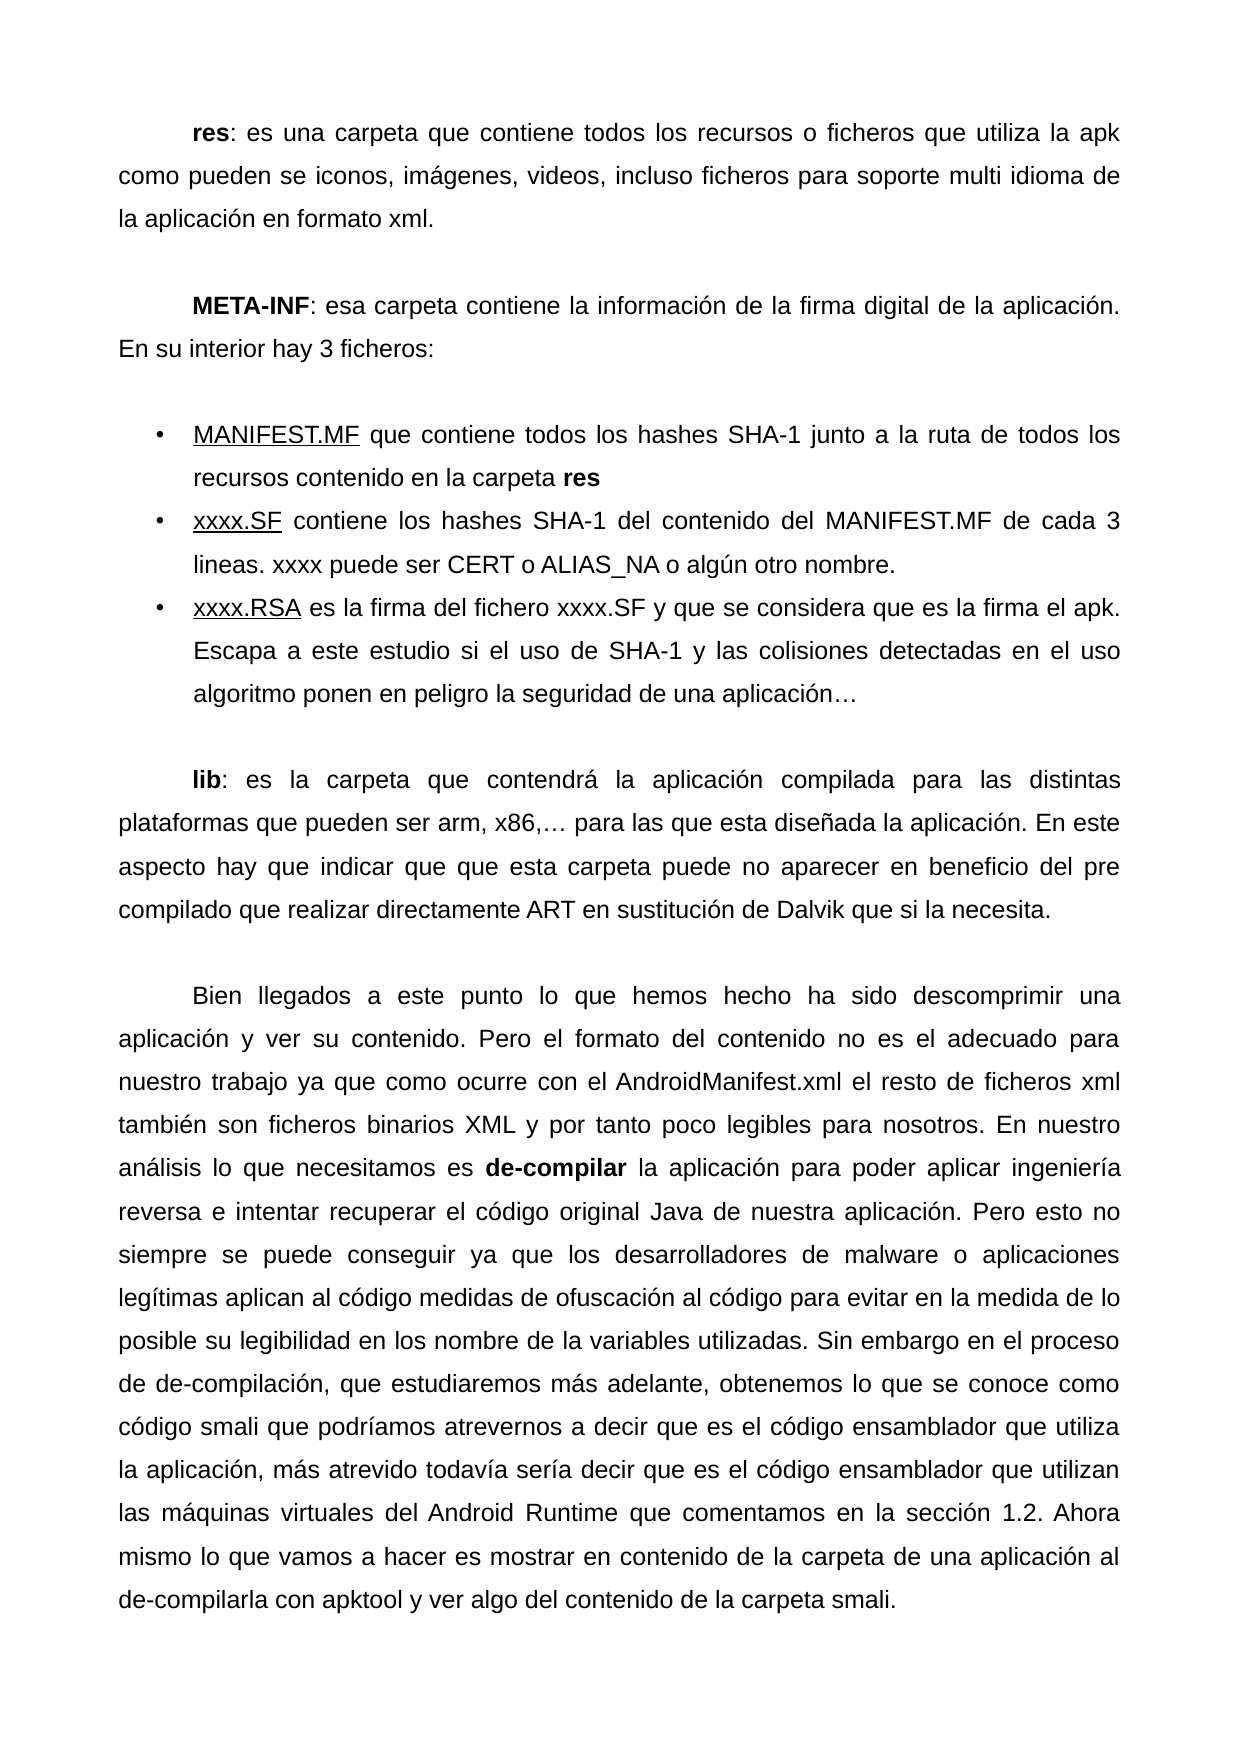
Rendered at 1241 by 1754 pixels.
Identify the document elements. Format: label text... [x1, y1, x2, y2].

text lib: es la carpeta que contendrá la aplicación compilada para las distintas plataformas que pueden ser arm, x86,… para las que esta diseñada la aplicación. En este aspecto hay que indicar que que esta carpeta puede no aparecer en beneficio del pre compilado que realizar directamente ART en sustitución de Dalvik que si la necesita. [118, 765, 1122, 923]
text Bien llegados a este punto lo que hemos hecho ha sido descomprimir una aplicación y ver su contenido. Pero el formato del contenido no es el adecuado para nuestro trabajo ya que como ocurre con el AndroidManifest.xml el resto de ficheros xml también son ficheros binarios XML y por tanto poco legibles para nosotros. En nuestro análisis lo que necesitamos es de-compilar la aplicación para poder aplicar ingeniería reversa e intentar recuperar el código original Java de nuestra aplicación. Pero esto no siempre se puede conseguir ya que los desarrolladores de malware o aplicaciones legítimas aplican al código medidas de ofuscación al código para evitar en la medida de lo posible su legibilidad en los nombre de la variables utilizadas. Sin embargo en el proceso de de-compilación, que estudiaremos más adelante, obtenemos lo que se conoce como código smali que podríamos atrevernos a decir que es el código ensamblador que utiliza la aplicación, más atrevido todavía sería decir que es el código ensamblador que utilizan las máquinas virtuales del Android Runtime que comentamos en la sección 1.2. Ahora mismo lo que vamos a hacer es mostrar en contenido de la carpeta de una aplicación al de-compilarla con apktool y ver algo del contenido de la carpeta smali. [118, 981, 1122, 1613]
list MANIFEST.MF que contiene todos los hashes SHA-1 junto a la ruta de todos los recursos contenido en la carpeta res [156, 420, 1122, 492]
text res: es una carpeta que contiene todos los recursos o ficheros que utiliza la apk como pueden se iconos, imágenes, videos, incluso ficheros para soporte multi idioma de la aplicación en formato xml. [118, 118, 1122, 233]
list xxxx.RSA es la firma del fichero xxxx.SF y que se considera que es la firma el apk. Escapa a este estudio si el uso de SHA-1 y las colisiones detectadas en el uso algoritmo ponen en peligro la seguridad de una aplicación… [156, 593, 1122, 708]
list xxxx.SF contiene los hashes SHA-1 del contenido del MANIFEST.MF de cada 3 lineas. xxxx puede ser CERT o ALIAS_NA o algún otro nombre. [156, 506, 1122, 578]
text META-INF: esa carpeta contiene la información de la firma digital de la aplicación. En su interior hay 3 ficheros: [118, 291, 1122, 362]
